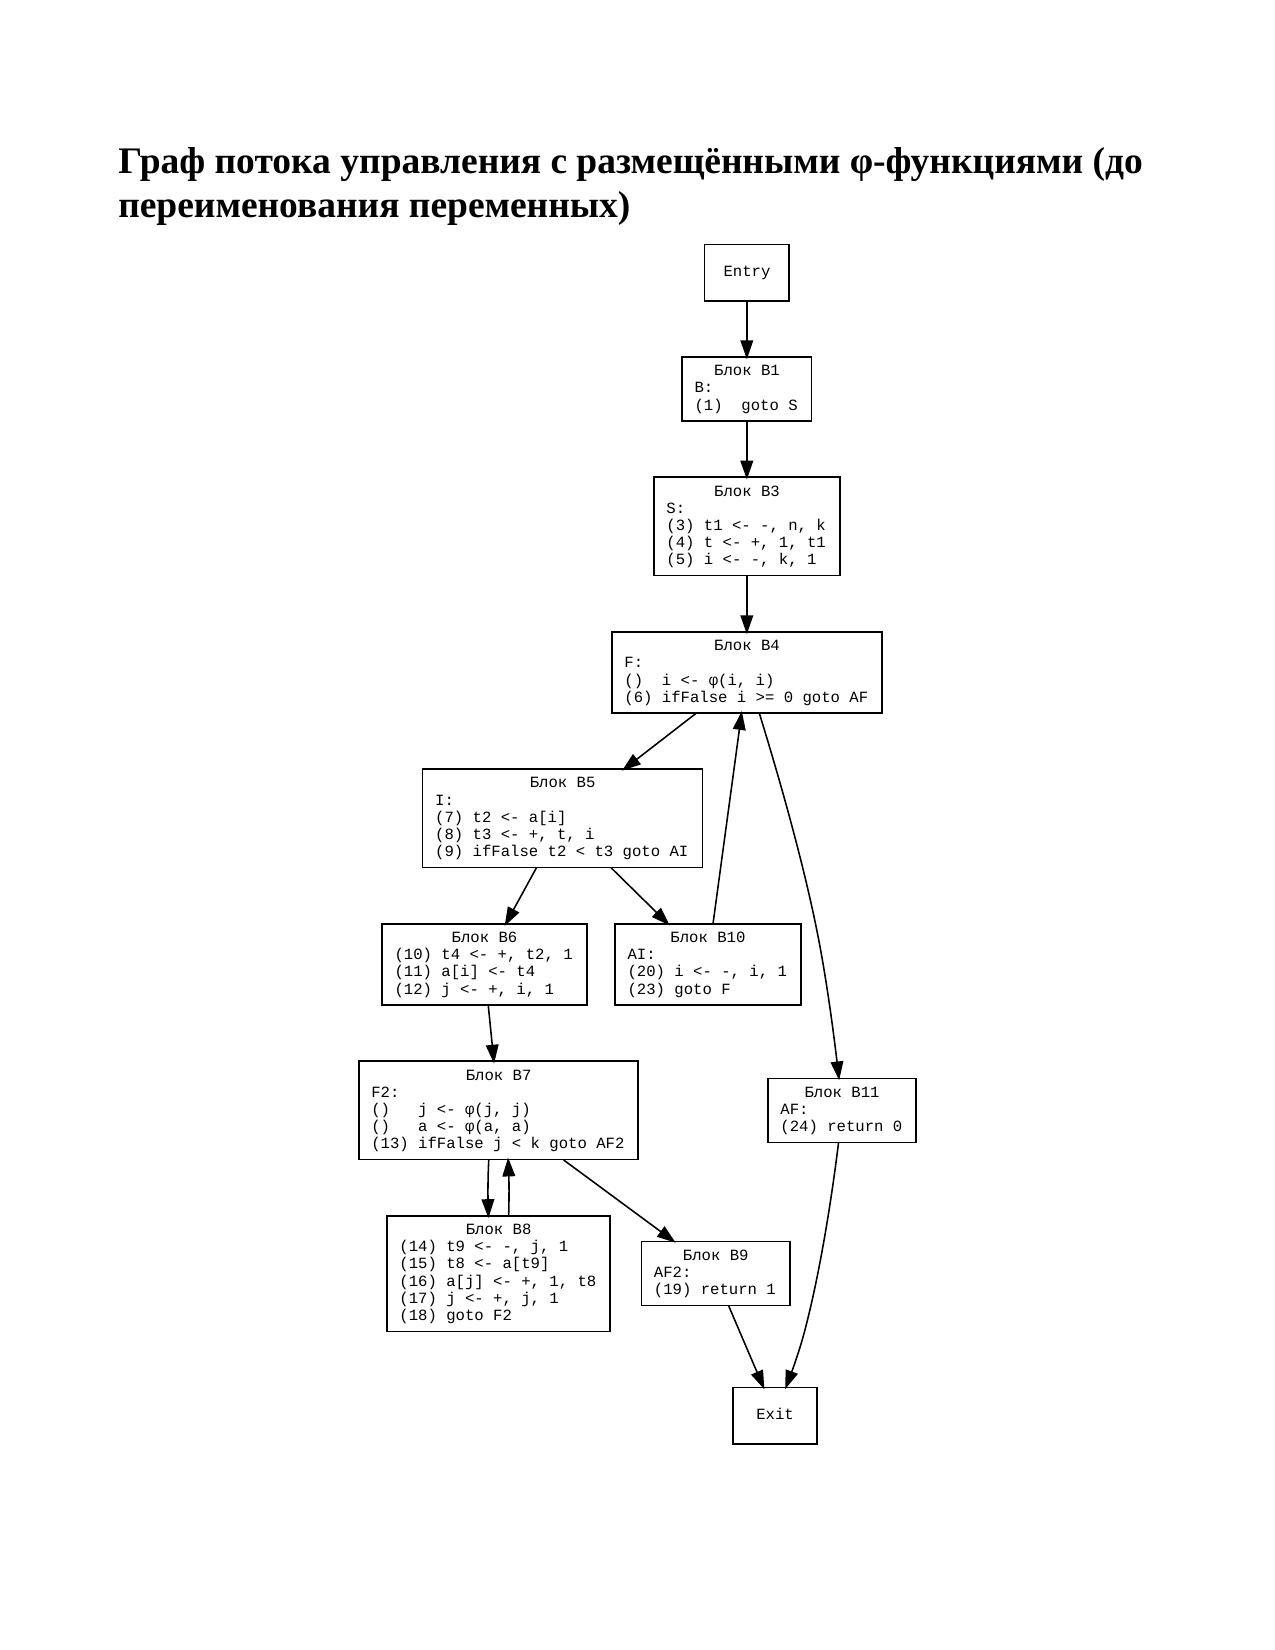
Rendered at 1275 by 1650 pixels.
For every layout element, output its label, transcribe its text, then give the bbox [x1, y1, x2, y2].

subtitle Граф потока управления с размещёнными φ-функциями (до переименования переменных) [118, 139, 1157, 225]
